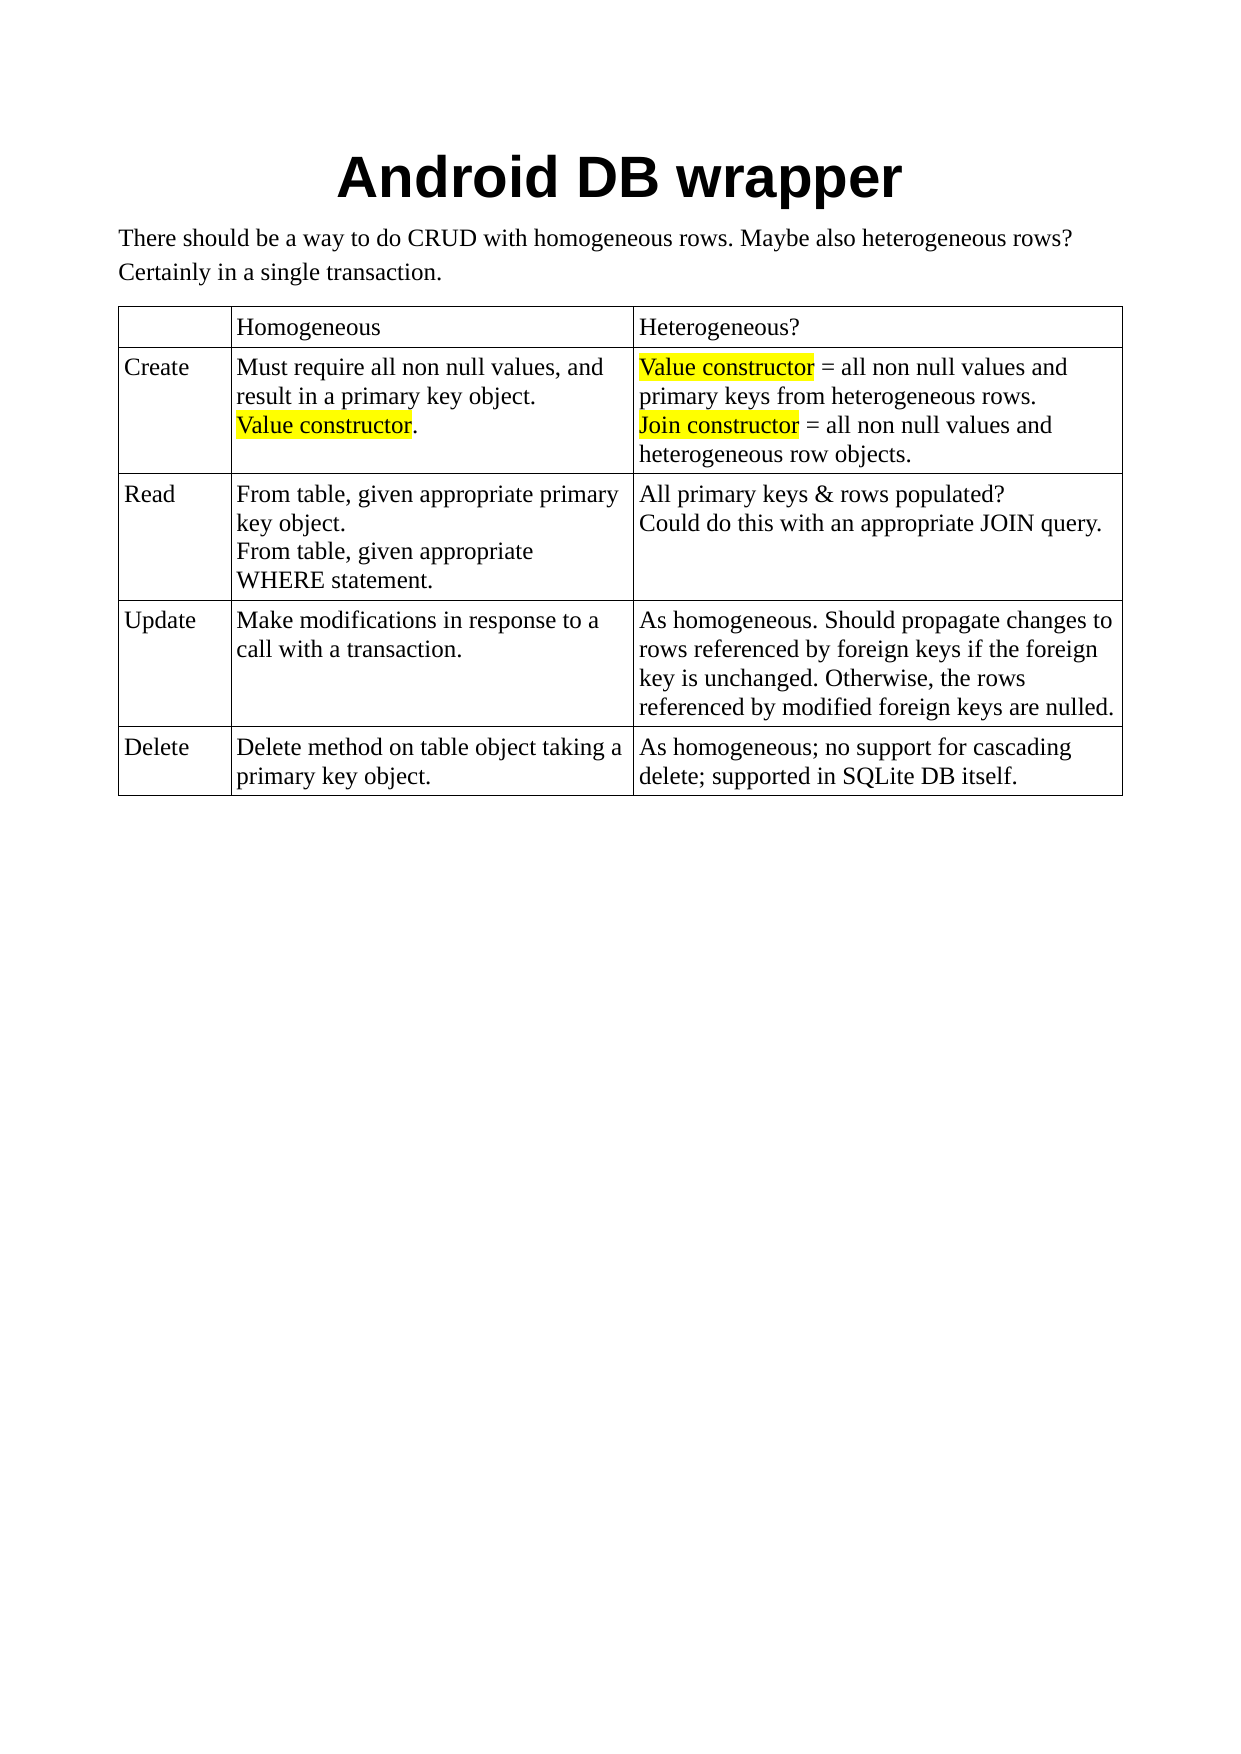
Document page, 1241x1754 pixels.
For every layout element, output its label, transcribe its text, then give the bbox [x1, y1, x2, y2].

table_cell Read [119, 474, 231, 600]
table_cell Must require all non null values, and result in a primary key object. Value constructor. [232, 348, 633, 473]
text There should be a way to do CRUD with homogeneous rows. Maybe also heterogeneous rows? Certainly in a single transaction. [118, 223, 1122, 286]
table_cell As homogeneous. Should propagate changes to rows referenced by foreign keys if the foreign key is unchanged. Otherwise, the rows referenced by modified foreign keys are nulled. [634, 601, 1122, 726]
table_header Homogeneous [232, 307, 633, 347]
table_cell All primary keys & rows populated? Could do this with an appropriate JOIN query. [634, 474, 1122, 600]
table_cell Value constructor = all non null values and primary keys from heterogeneous rows. Join constructor = all non null values and heterogeneous row objects. [634, 348, 1122, 473]
table_cell Delete [119, 727, 231, 795]
table_cell As homogeneous; no support for cascading delete; supported in SQLite DB itself. [634, 727, 1122, 795]
table_cell Delete method on table object taking a primary key object. [232, 727, 633, 795]
table_cell Make modifications in response to a call with a transaction. [232, 601, 633, 726]
table_cell Update [119, 601, 231, 726]
table_cell Create [119, 348, 231, 473]
title Android DB wrapper [118, 143, 1122, 210]
table_cell From table, given appropriate primary key object. From table, given appropriate WHERE statement. [232, 474, 633, 600]
table_header [119, 307, 231, 347]
table_header Heterogeneous? [634, 307, 1122, 347]
